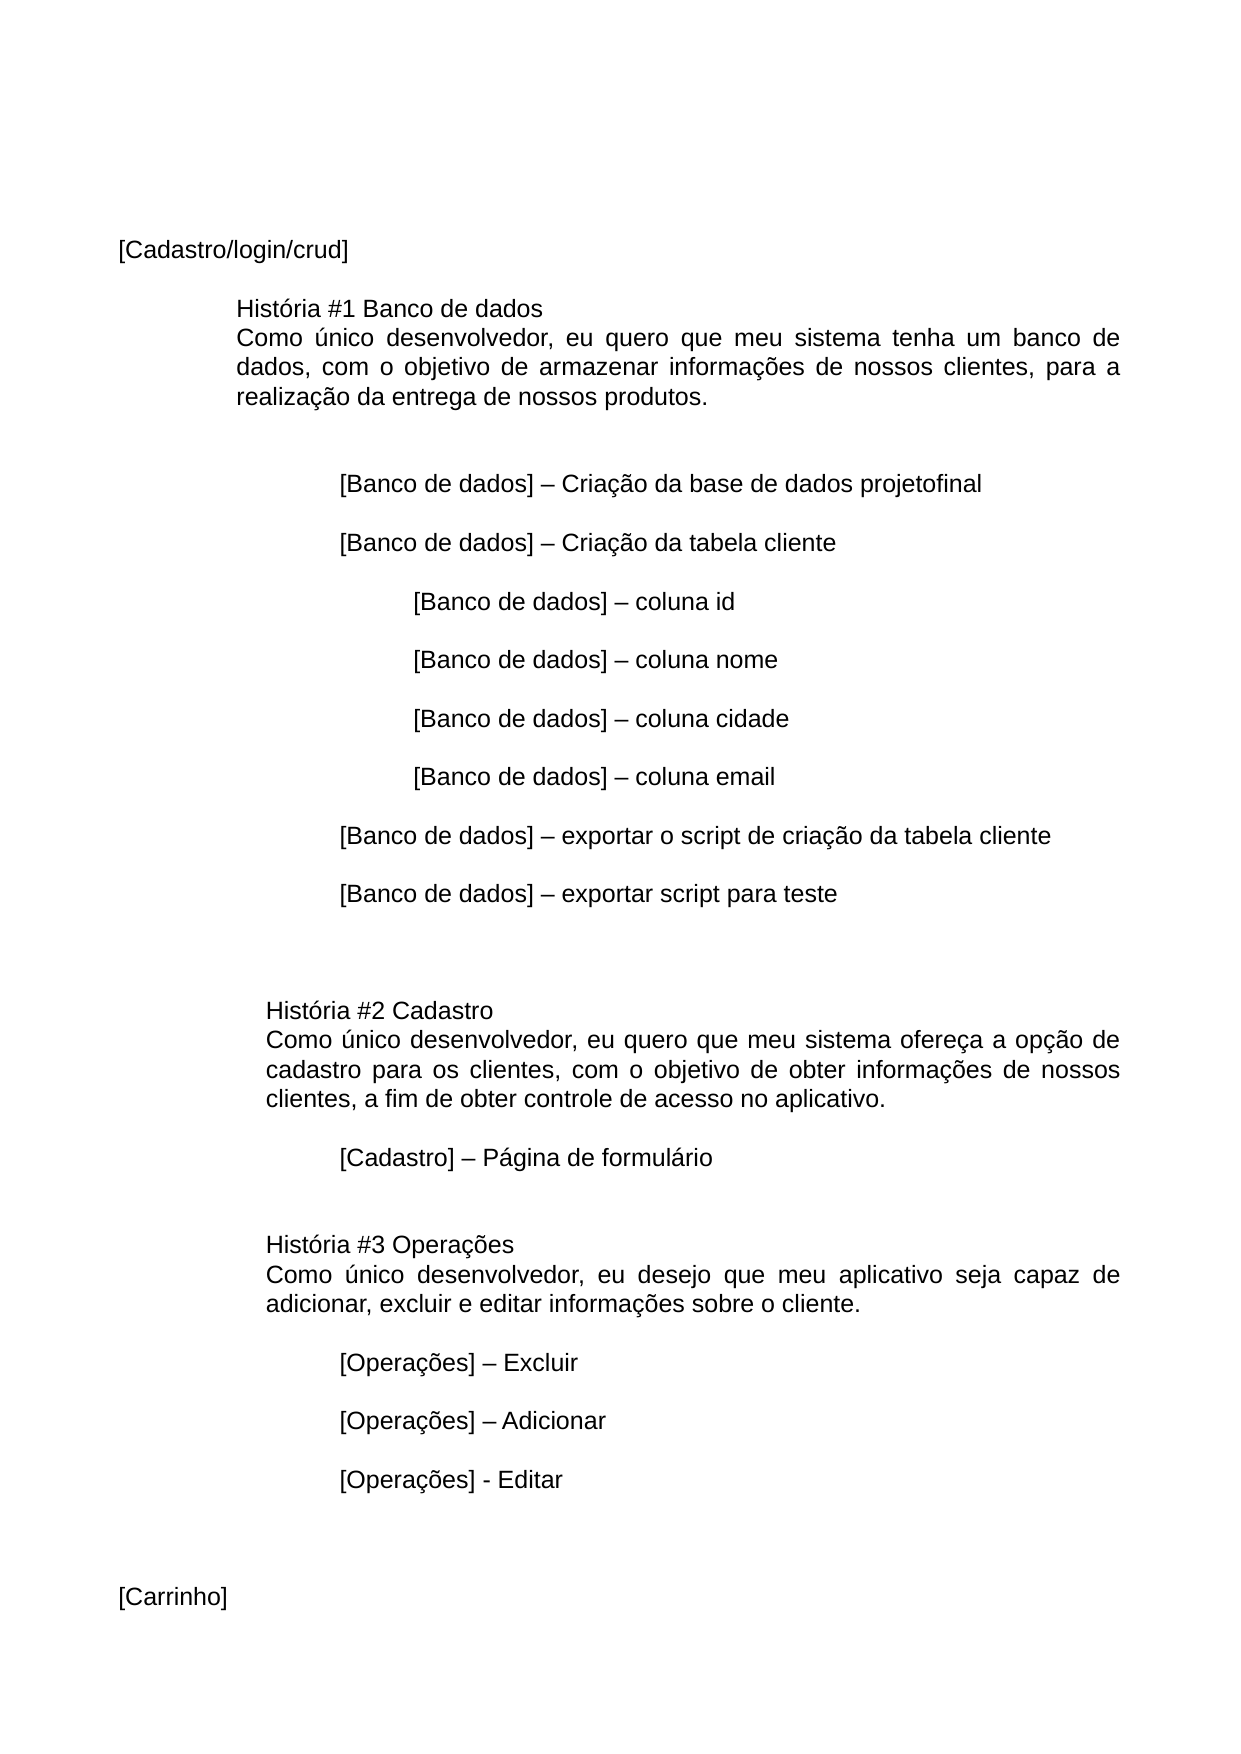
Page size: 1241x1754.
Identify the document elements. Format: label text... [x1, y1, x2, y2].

text [Banco de dados] – coluna cidade [413, 703, 1122, 732]
text [Cadastro/login/crud] [118, 235, 1122, 264]
text [Banco de dados] – exportar script para teste [339, 879, 1122, 908]
text [Banco de dados] – Criação da base de dados projetofinal [339, 469, 1122, 498]
text [Cadastro] – Página de formulário [339, 1143, 1122, 1171]
text [Operações] – Excluir [339, 1347, 1122, 1376]
text [Banco de dados] – Criação da tabela cliente [339, 528, 1122, 557]
text Como único desenvolvedor, eu desejo que meu aplicativo seja capaz de adicionar, excluir e editar informações sobre o cliente. [266, 1260, 1122, 1318]
text História #3 Operações [266, 1230, 1122, 1259]
text [Carrinho] [118, 1582, 1122, 1610]
text [Banco de dados] – coluna nome [413, 645, 1122, 674]
text História #2 Cadastro [266, 996, 1122, 1025]
text [Banco de dados] – exportar o script de criação da tabela cliente [339, 821, 1122, 849]
text [Operações] - Editar [339, 1464, 1122, 1493]
text [Operações] – Adicionar [339, 1406, 1122, 1435]
text Como único desenvolvedor, eu quero que meu sistema ofereça a opção de cadastro para os clientes, com o objetivo de obter informações de nossos clientes, a fim de obter controle de acesso no aplicativo. [266, 1026, 1122, 1113]
text História #1 Banco de dados [236, 294, 1122, 322]
text [Banco de dados] – coluna id [413, 586, 1122, 615]
text [Banco de dados] – coluna email [413, 762, 1122, 791]
text Como único desenvolvedor, eu quero que meu sistema tenha um banco de dados, com o objetivo de armazenar informações de nossos clientes, para a realização da entrega de nossos produtos. [236, 323, 1122, 410]
